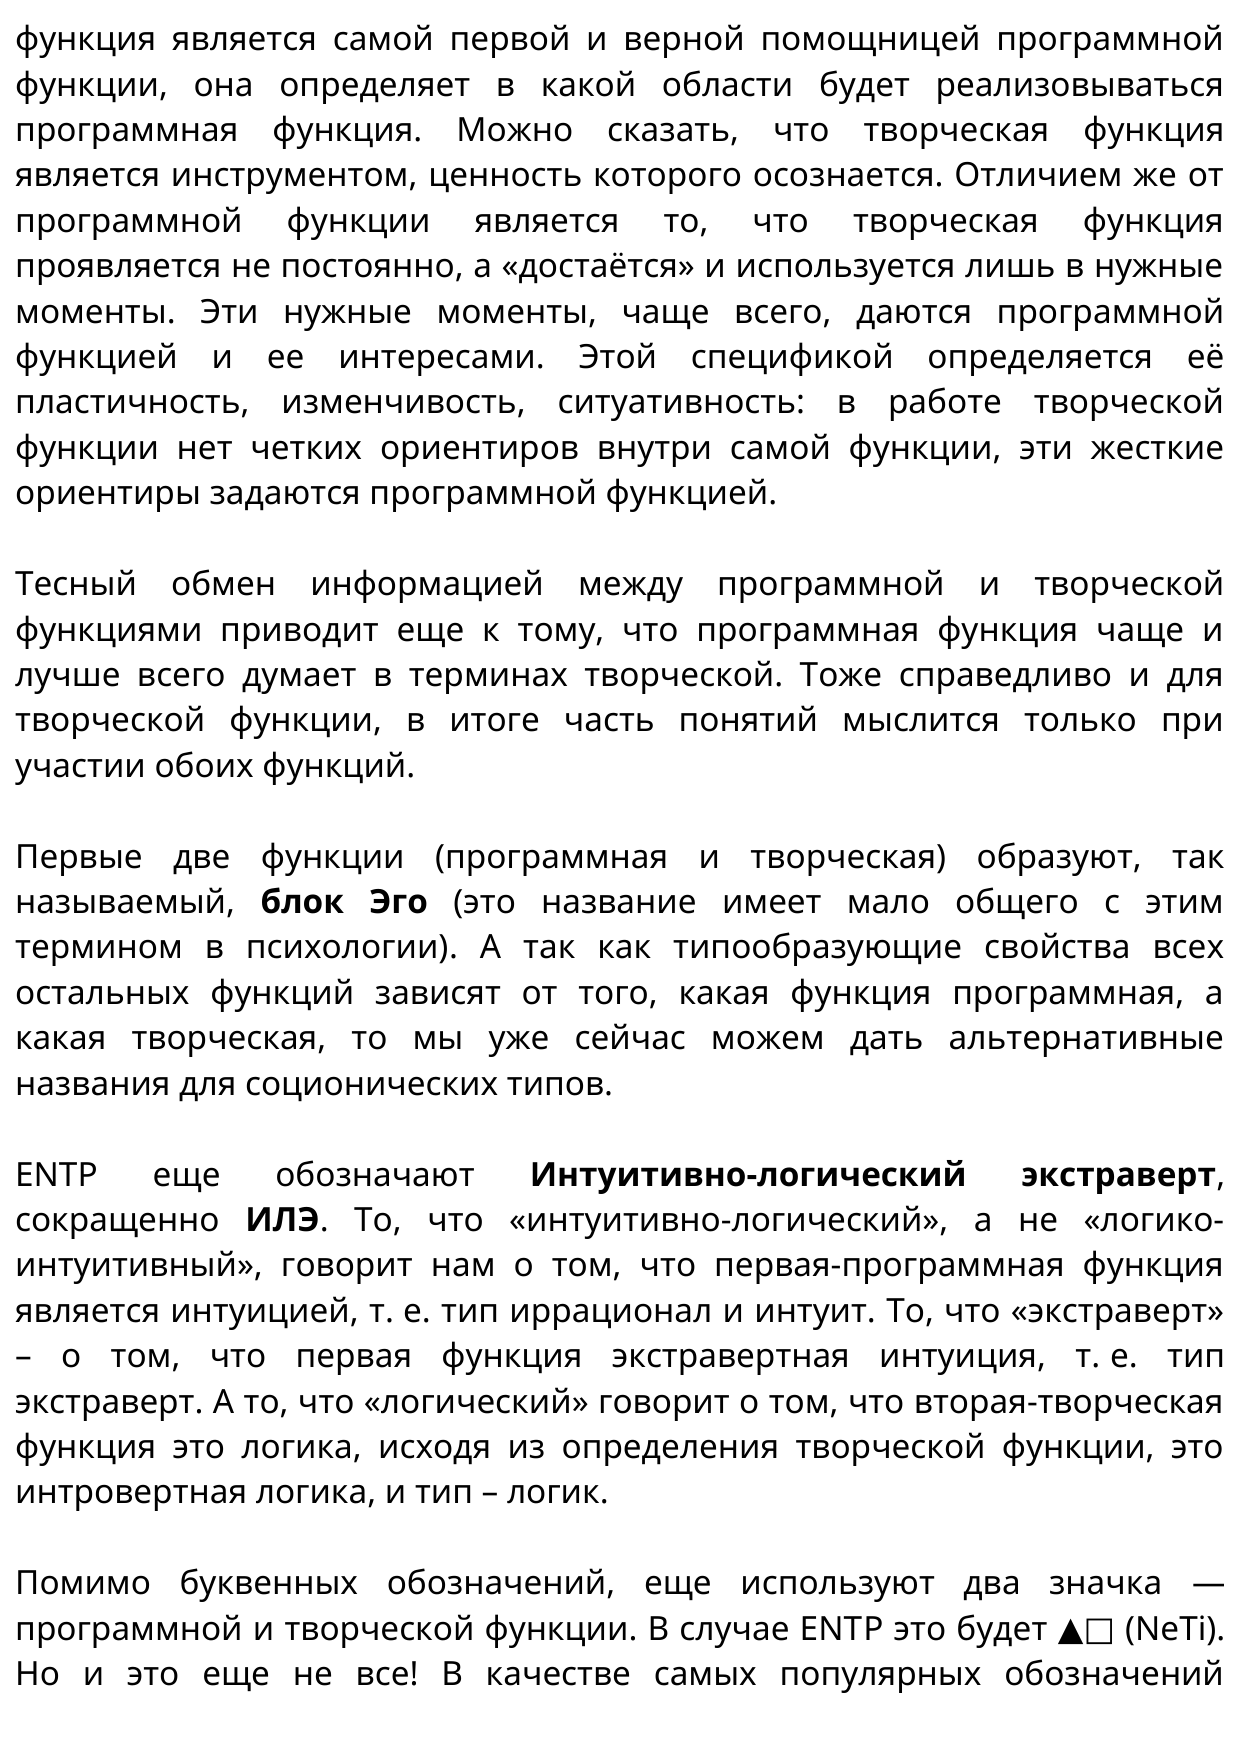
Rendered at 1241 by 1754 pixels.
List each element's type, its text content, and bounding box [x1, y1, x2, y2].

text Первые две функции (программная и творческая) образуют, так называемый, блок Эго (это название имеет мало общего с этим термином в психологии). А так как типообразующие свойства всех остальных функций зависят от того, какая функция программная, а какая творческая, то мы уже сейчас можем дать альтернативные названия для соционических типов. [15, 832, 1225, 1105]
text Помимо буквенных обозначений, еще используют два значка — программной и творческой функции. В случае ENTP это будет ▲□ (NeTi). Но и это еще не все! В качестве самых популярных обозначений [15, 1559, 1225, 1695]
text ENTP еще обозначают Интуитивно-логический экстраверт, сокращенно ИЛЭ. То, что «интуитивно-логический», а не «логико-интуитивный», говорит нам о том, что первая-программная функция является интуицией, т. е. тип иррационал и интуит. То, что «экстраверт» – о том, что первая функция экстравертная интуиция, т. е. тип экстраверт. А то, что «логический» говорит о том, что вторая-творческая функция это логика, исходя из определения творческой функции, это интровертная логика, и тип – логик. [15, 1150, 1225, 1514]
text Тесный обмен информацией между программной и творческой функциями приводит еще к тому, что программная функция чаще и лучше всего думает в терминах творческой. Тоже справедливо и для творческой функции, в итоге часть понятий мыслится только при участии обоих функций. [15, 560, 1225, 787]
text функция является самой первой и верной помощницей программной функции, она определяет в какой области будет реализовываться программная функция. Можно сказать, что творческая функция является инструментом, ценность которого осознается. Отличием же от программной функции является то, что творческая функция проявляется не постоянно, а «достаётся» и используется лишь в нужные моменты. Эти нужные моменты, чаще всего, даются программной функцией и ее интересами. Этой спецификой определяется её пластичность, изменчивость, ситуативность: в работе творческой функции нет четких ориентиров внутри самой функции, эти жесткие ориентиры задаются программной функцией. [15, 15, 1225, 514]
